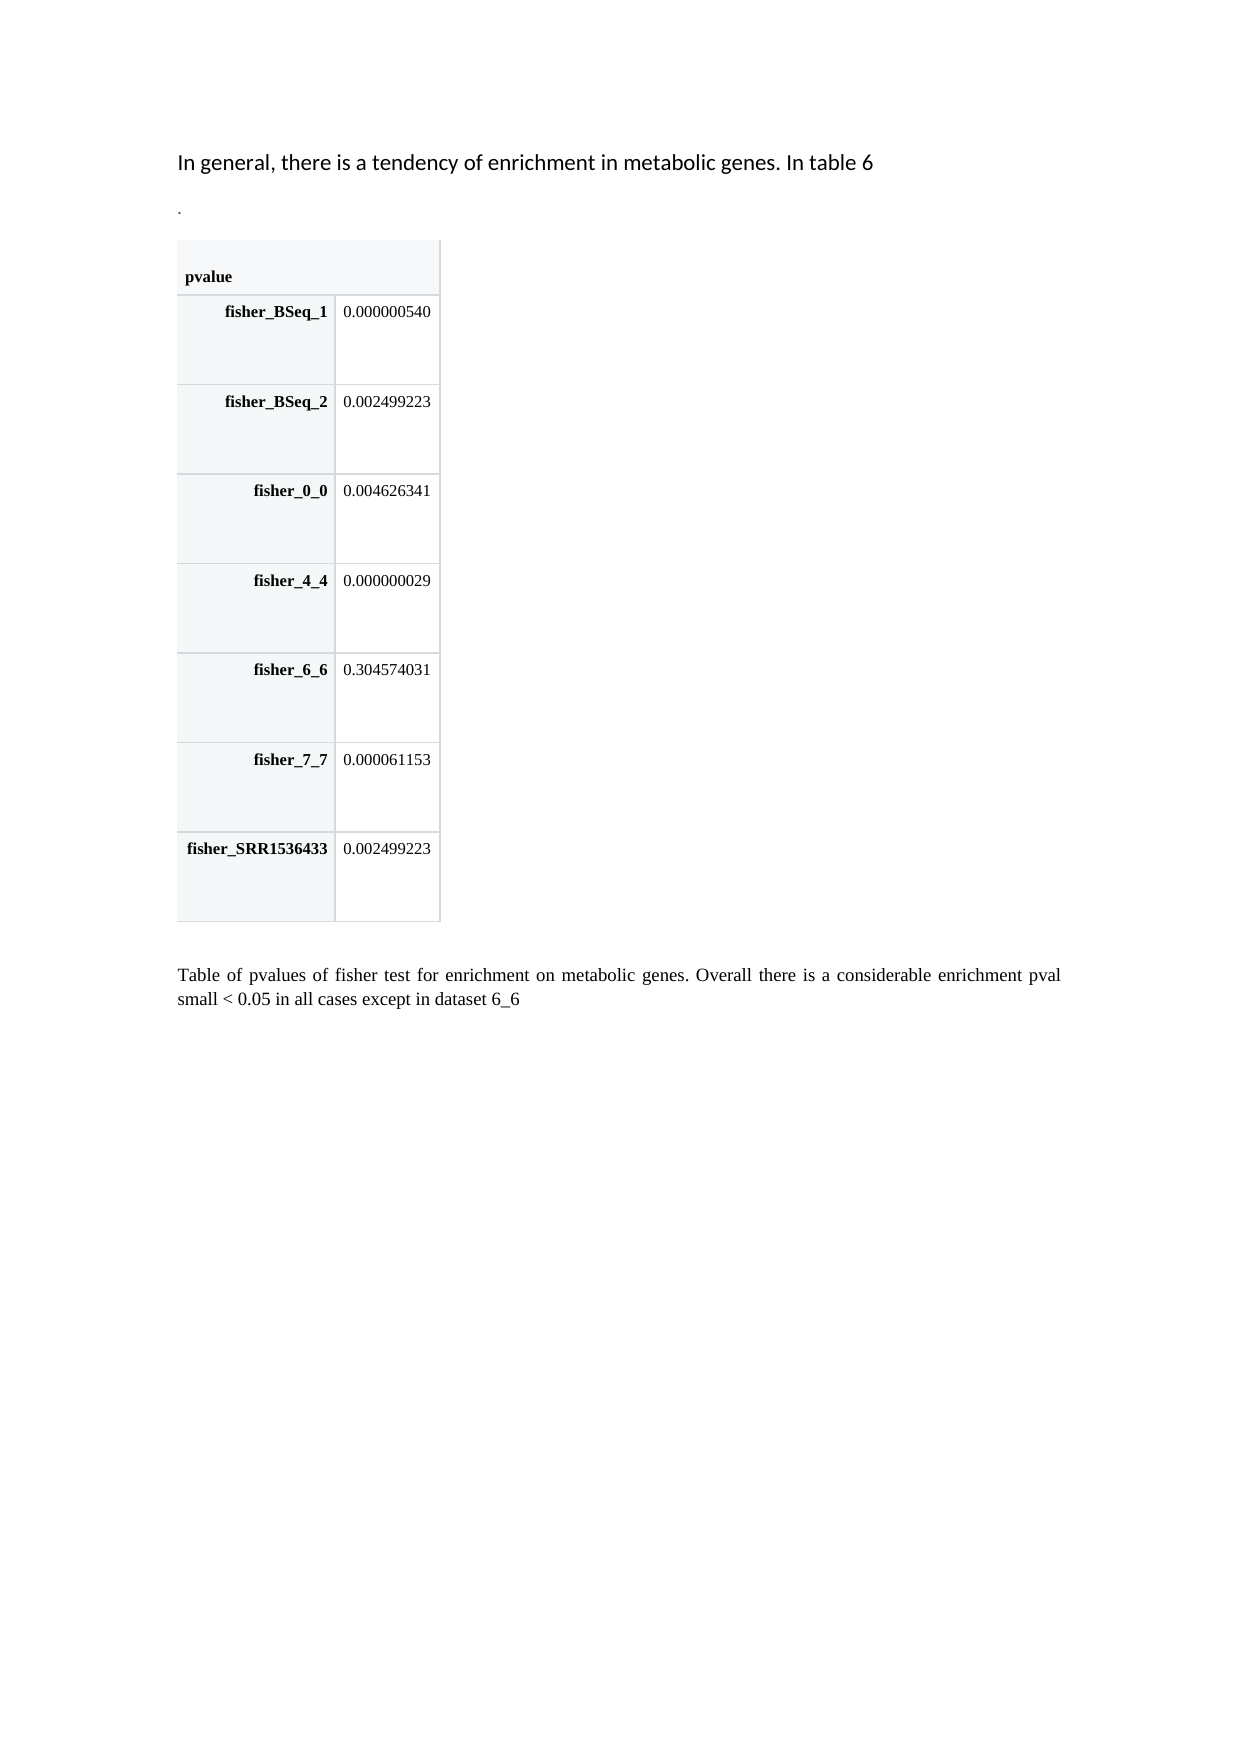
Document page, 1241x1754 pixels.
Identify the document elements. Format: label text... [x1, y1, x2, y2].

table_cell 0.002499223 [336, 385, 439, 473]
table_cell 0.000061153 [336, 743, 439, 831]
table_cell 0.304574031 [336, 654, 439, 742]
table_cell fisher_0_0 [177, 475, 334, 563]
text In general, there is a tendency of enrichment in metabolic genes. In table 6 [177, 148, 1063, 176]
table_cell 0.000000029 [336, 564, 439, 652]
table_cell 0.004626341 [336, 475, 439, 563]
table_cell fisher_7_7 [177, 743, 334, 831]
table_cell fisher_6_6 [177, 654, 334, 742]
table_cell fisher_SRR1536433 [177, 833, 334, 921]
table_cell fisher_BSeq_1 [177, 296, 334, 384]
text Table of pvalues of fisher test for enrichment on metabolic genes. Overall there is a considerable enrichment pval small < 0.05 in all cases except in dataset 6_6 [177, 963, 1063, 1010]
table_cell 0.002499223 [336, 833, 439, 921]
table_cell 0.000000540 [336, 296, 439, 384]
table_cell fisher_4_4 [177, 564, 334, 652]
table_cell fisher_BSeq_2 [177, 385, 334, 473]
text . [177, 196, 1063, 219]
table_header pvalue [177, 240, 439, 294]
